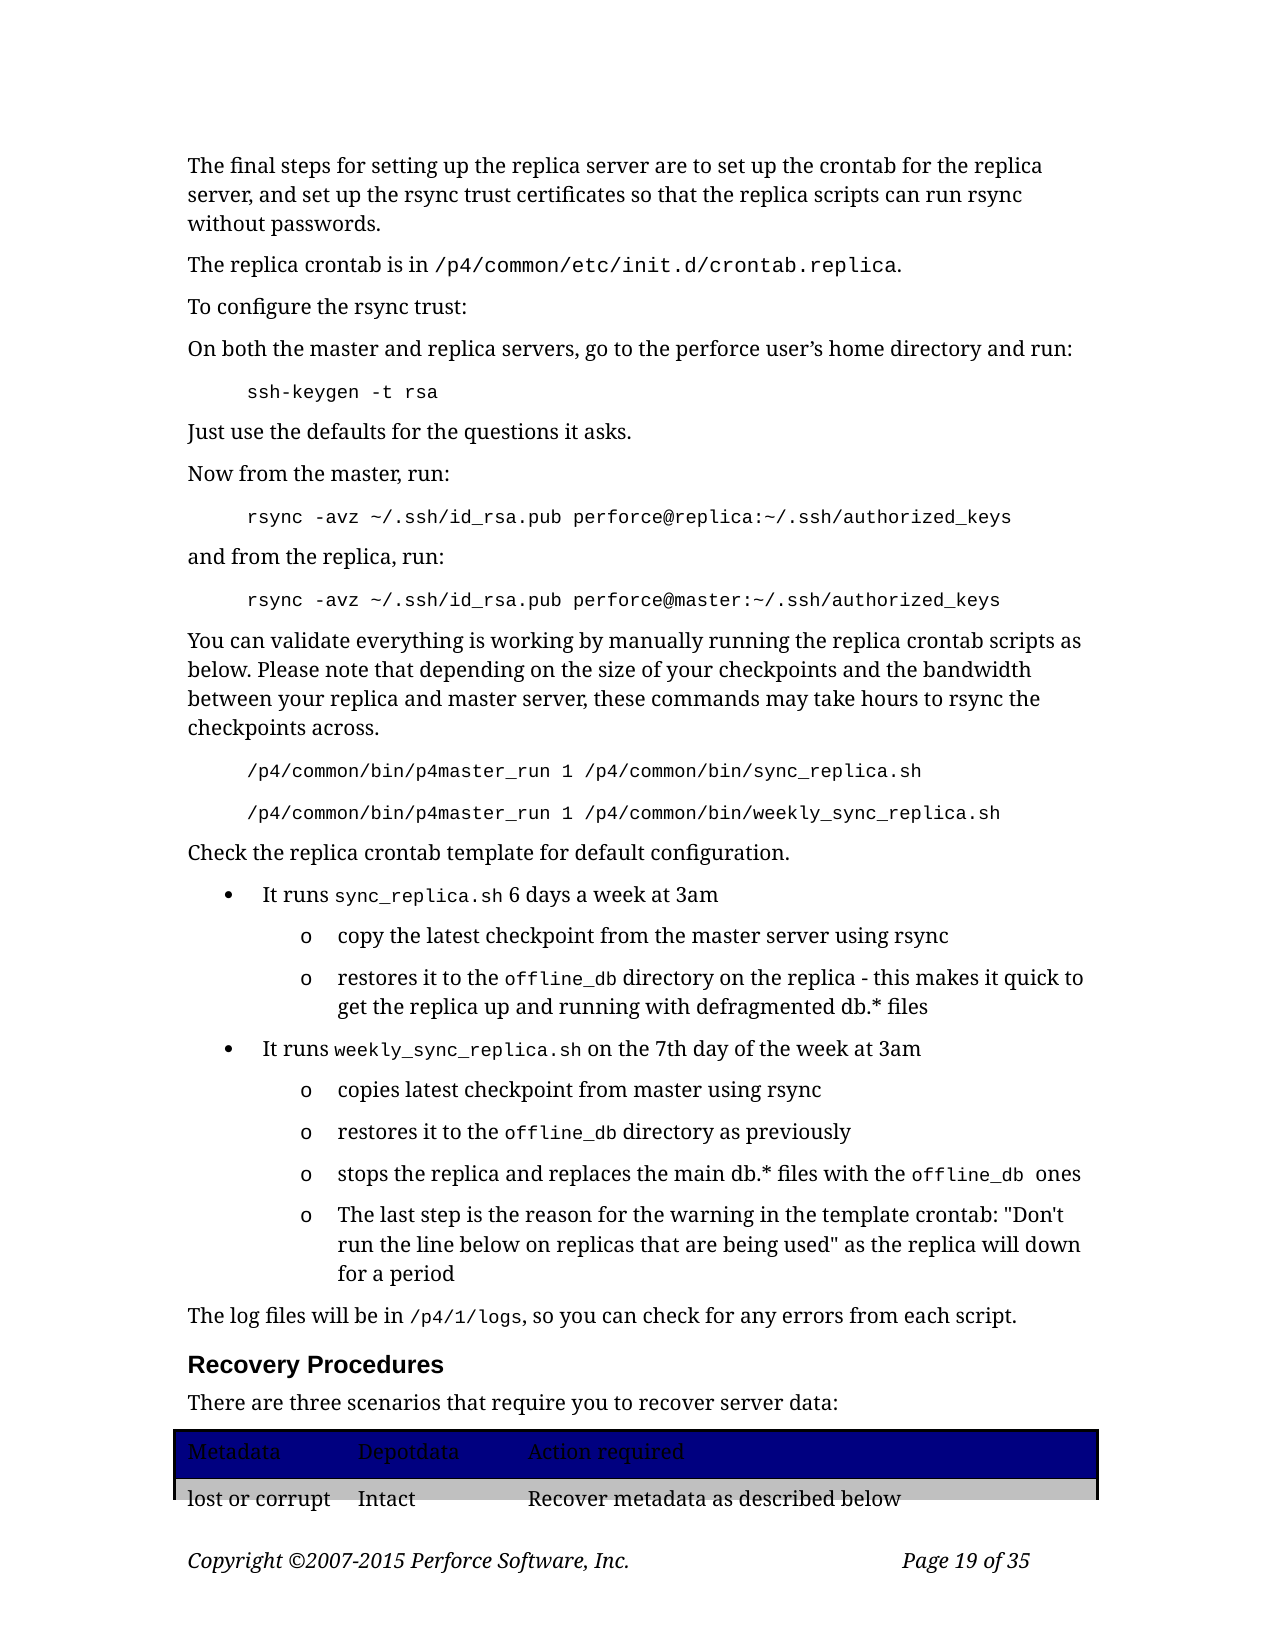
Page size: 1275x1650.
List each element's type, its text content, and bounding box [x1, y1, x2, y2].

table_header Action required [515, 1432, 1096, 1478]
list restores it to the offline_db directory as previously [300, 1117, 1087, 1146]
list It runs sync_replica.sh 6 days a week at 3am [225, 879, 1087, 908]
text and from the replica, run: [187, 542, 1087, 571]
text The final steps for setting up the replica server are to set up the crontab for the replica server, and set up the rsync trust certificates so that the replica scripts can run rsync without passwords. [187, 150, 1087, 237]
text Check the replica crontab template for default configuration. [187, 837, 1087, 867]
text rsync -avz ~/.ssh/id_rsa.pub perforce@master:~/.ssh/authorized_keys [247, 583, 1087, 612]
text You can validate everything is working by manually running the replica crontab scripts as below. Please note that depending on the size of your checkpoints and the bandwidth between your replica and master server, these commands may take hours to rsync the checkpoints across. [187, 625, 1087, 742]
table_cell Intact [345, 1479, 515, 1500]
list restores it to the offline_db directory on the replica - this makes it quick to get the replica up and running with defragmented db.* files [300, 962, 1087, 1021]
text ssh-keygen -t rsa [247, 375, 1087, 404]
list It runs weekly_sync_replica.sh on the 7th day of the week at 3am [225, 1033, 1087, 1062]
text rsync -avz ~/.ssh/id_rsa.pub perforce@replica:~/.ssh/authorized_keys [247, 500, 1087, 529]
list stops the replica and replaces the main db.* files with the offline_db ones [300, 1158, 1087, 1187]
text /p4/common/bin/p4master_run 1 /p4/common/bin/weekly_sync_replica.sh [247, 796, 1087, 825]
text The replica crontab is in /p4/common/etc/init.d/crontab.replica. [187, 250, 1087, 279]
text There are three scenarios that require you to recover server data: [187, 1387, 1087, 1416]
table_header Metadata [176, 1432, 345, 1478]
table_cell lost or corrupt [176, 1479, 345, 1500]
subtitle Recovery Procedures [187, 1350, 1042, 1379]
text On both the master and replica servers, go to the perforce user’s home directory and run: [187, 333, 1087, 362]
list copies latest checkpoint from master using rsync [300, 1075, 1087, 1104]
text Now from the master, run: [187, 458, 1087, 487]
table_cell Recover metadata as described below [515, 1479, 1096, 1500]
table_header Depotdata [345, 1432, 515, 1478]
text To configure the rsync trust: [187, 292, 1087, 321]
text Just use the defaults for the questions it asks. [187, 417, 1087, 446]
list copy the latest checkpoint from the master server using rsync [300, 921, 1087, 950]
list The last step is the reason for the warning in the template crontab: "Don't run the line below on replicas that are being used" as the replica will down for a period [300, 1200, 1087, 1287]
text /p4/common/bin/p4master_run 1 /p4/common/bin/sync_replica.sh [247, 754, 1087, 783]
text The log files will be in /p4/1/logs, so you can check for any errors from each script. [187, 1300, 1087, 1329]
